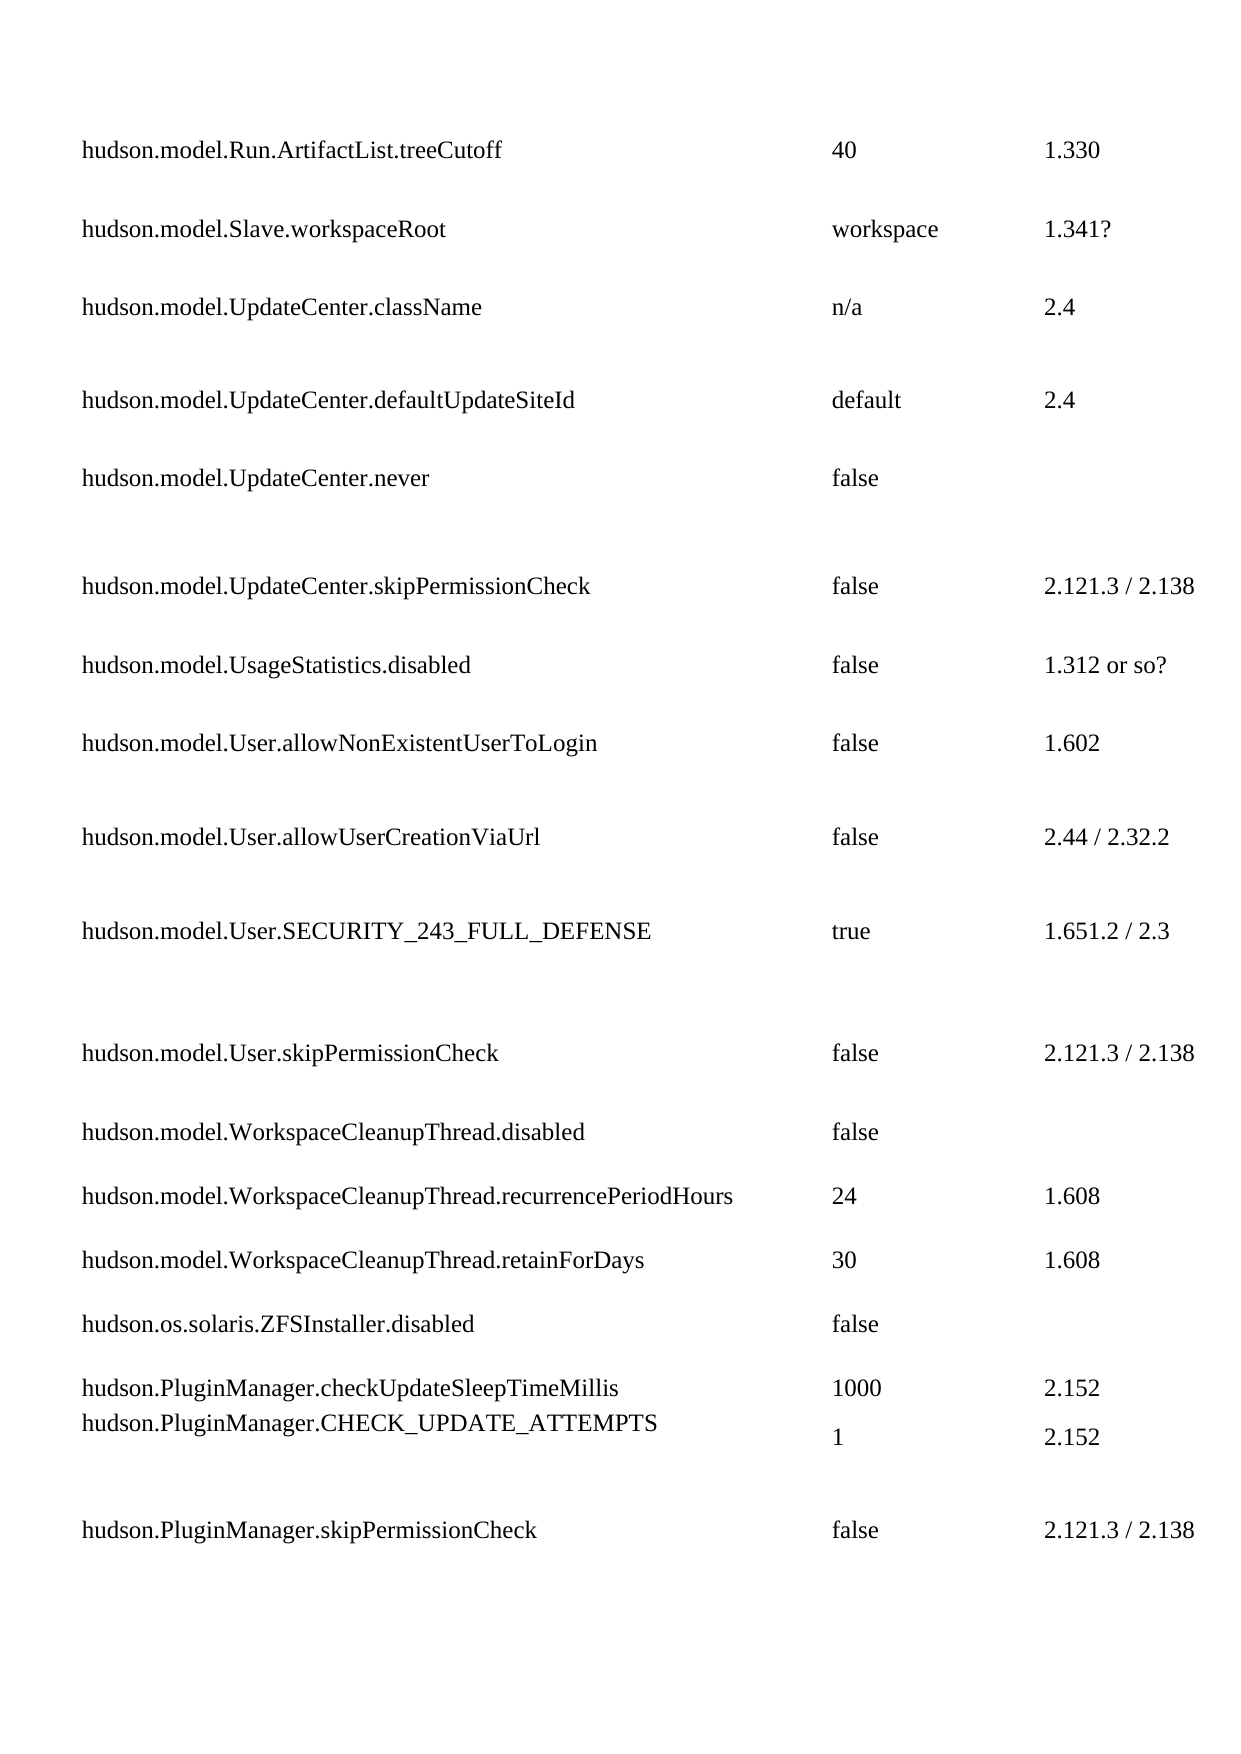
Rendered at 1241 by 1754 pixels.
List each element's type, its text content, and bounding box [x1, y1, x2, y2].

table_cell 1000 [829, 1370, 1041, 1405]
table_cell default [829, 368, 1041, 461]
table_cell 24 [829, 1178, 1041, 1242]
table_cell hudson.PluginManager.skipPermissionCheck [79, 1469, 829, 1591]
table_cell 2.4 [1041, 368, 1240, 461]
table_cell 2.152 [1041, 1370, 1240, 1405]
table_cell [1041, 1306, 1240, 1370]
table_cell hudson.model.Run.ArtifactList.treeCutoff [79, 118, 829, 211]
table_cell hudson.PluginManager.CHECK_UPDATE_ATTEMPTS [79, 1405, 829, 1469]
table_cell n/a [829, 275, 1041, 368]
table_cell hudson.model.UsageStatistics.disabled [79, 647, 829, 711]
table_cell hudson.model.User.allowUserCreationViaUrl [79, 804, 829, 899]
table_cell false [829, 711, 1041, 804]
table_cell 40 [829, 118, 1041, 211]
table_cell 2.121.3 / 2.138 [1041, 992, 1240, 1114]
table_cell false [829, 461, 1041, 525]
table_cell hudson.model.User.SECURITY_243_FULL_DEFENSE [79, 899, 829, 992]
table_cell true [829, 899, 1041, 992]
table_cell 2.121.3 / 2.138 [1041, 525, 1240, 647]
table_cell hudson.model.WorkspaceCleanupThread.disabled [79, 1114, 829, 1178]
table_cell false [829, 1306, 1041, 1370]
table_cell 1.651.2 / 2.3 [1041, 899, 1240, 992]
table_cell hudson.model.WorkspaceCleanupThread.recurrencePeriodHours [79, 1178, 829, 1242]
table_cell [1041, 1114, 1240, 1178]
table_cell 1.341? [1041, 211, 1240, 275]
table_cell 1.608 [1041, 1178, 1240, 1242]
table_cell hudson.model.WorkspaceCleanupThread.retainForDays [79, 1242, 829, 1306]
table_cell 2.121.3 / 2.138 [1041, 1469, 1240, 1591]
table_cell [1041, 461, 1240, 525]
table_cell false [829, 992, 1041, 1114]
table_cell hudson.os.solaris.ZFSInstaller.disabled [79, 1306, 829, 1370]
table_cell hudson.model.UpdateCenter.className [79, 275, 829, 368]
table_cell hudson.model.Slave.workspaceRoot [79, 211, 829, 275]
table_cell workspace [829, 211, 1041, 275]
table_cell hudson.model.UpdateCenter.never [79, 461, 829, 525]
table_cell hudson.model.User.allowNonExistentUserToLogin [79, 711, 829, 804]
table_cell 1.312 or so? [1041, 647, 1240, 711]
table_cell false [829, 1469, 1041, 1591]
table_cell hudson.model.UpdateCenter.defaultUpdateSiteId [79, 368, 829, 461]
table_cell hudson.PluginManager.checkUpdateSleepTimeMillis [79, 1370, 829, 1405]
table_cell 1.608 [1041, 1242, 1240, 1306]
table_cell hudson.model.UpdateCenter.skipPermissionCheck [79, 525, 829, 647]
table_cell false [829, 647, 1041, 711]
table_cell 2.152 [1041, 1405, 1240, 1469]
table_cell false [829, 804, 1041, 899]
table_cell 1 [829, 1405, 1041, 1469]
table_cell 1.602 [1041, 711, 1240, 804]
table_cell 2.4 [1041, 275, 1240, 368]
table_cell 2.44 / 2.32.2 [1041, 804, 1240, 899]
table_cell hudson.model.User.skipPermissionCheck [79, 992, 829, 1114]
table_cell false [829, 525, 1041, 647]
table_cell false [829, 1114, 1041, 1178]
table_cell 1.330 [1041, 118, 1240, 211]
table_cell 30 [829, 1242, 1041, 1306]
